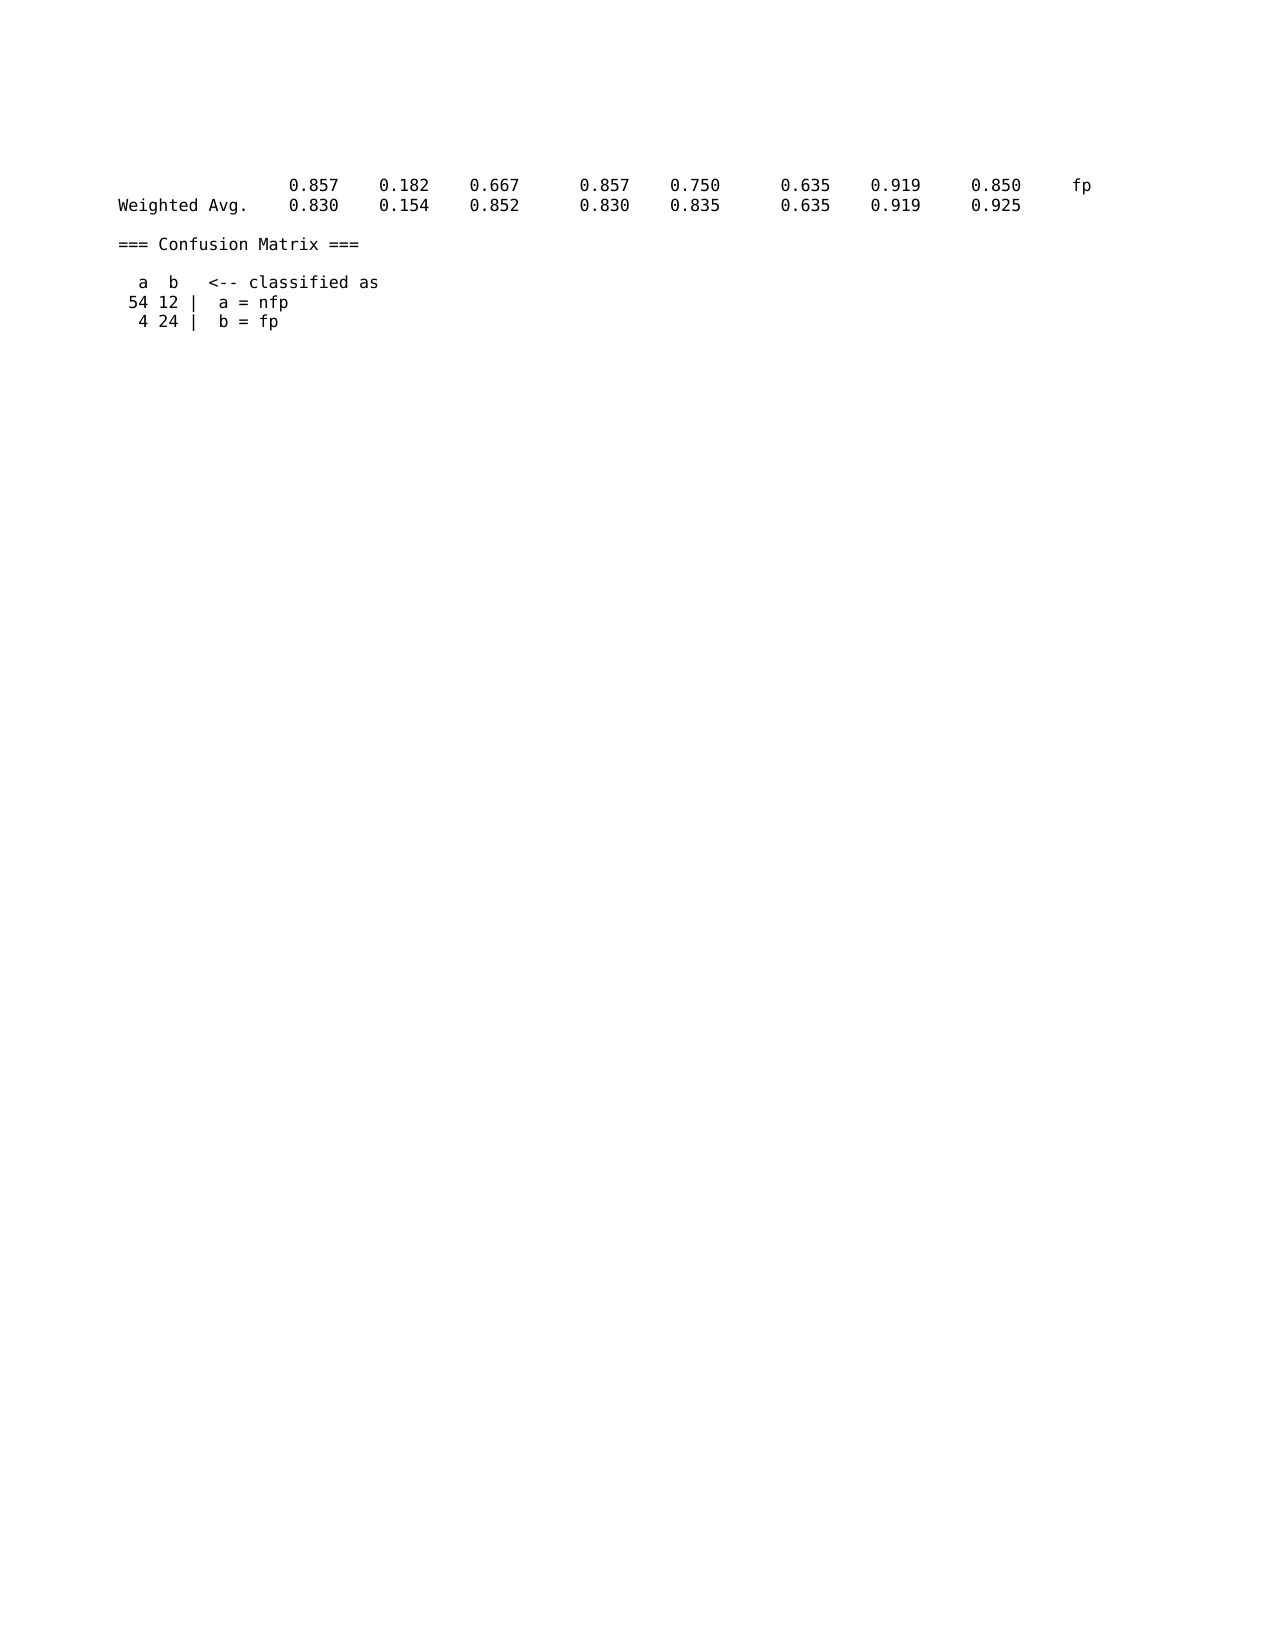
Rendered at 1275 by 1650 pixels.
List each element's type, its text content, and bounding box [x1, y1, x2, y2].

text 54 12 | a = nfp [118, 293, 1187, 312]
text Weighted Avg. 0.830 0.154 0.852 0.830 0.835 0.635 0.919 0.925 [118, 196, 1187, 215]
text 0.857 0.182 0.667 0.857 0.750 0.635 0.919 0.850 fp [118, 176, 1187, 196]
text 4 24 | b = fp [118, 312, 1187, 331]
text a b <-- classified as [118, 273, 1187, 293]
text === Confusion Matrix === [118, 234, 1187, 254]
